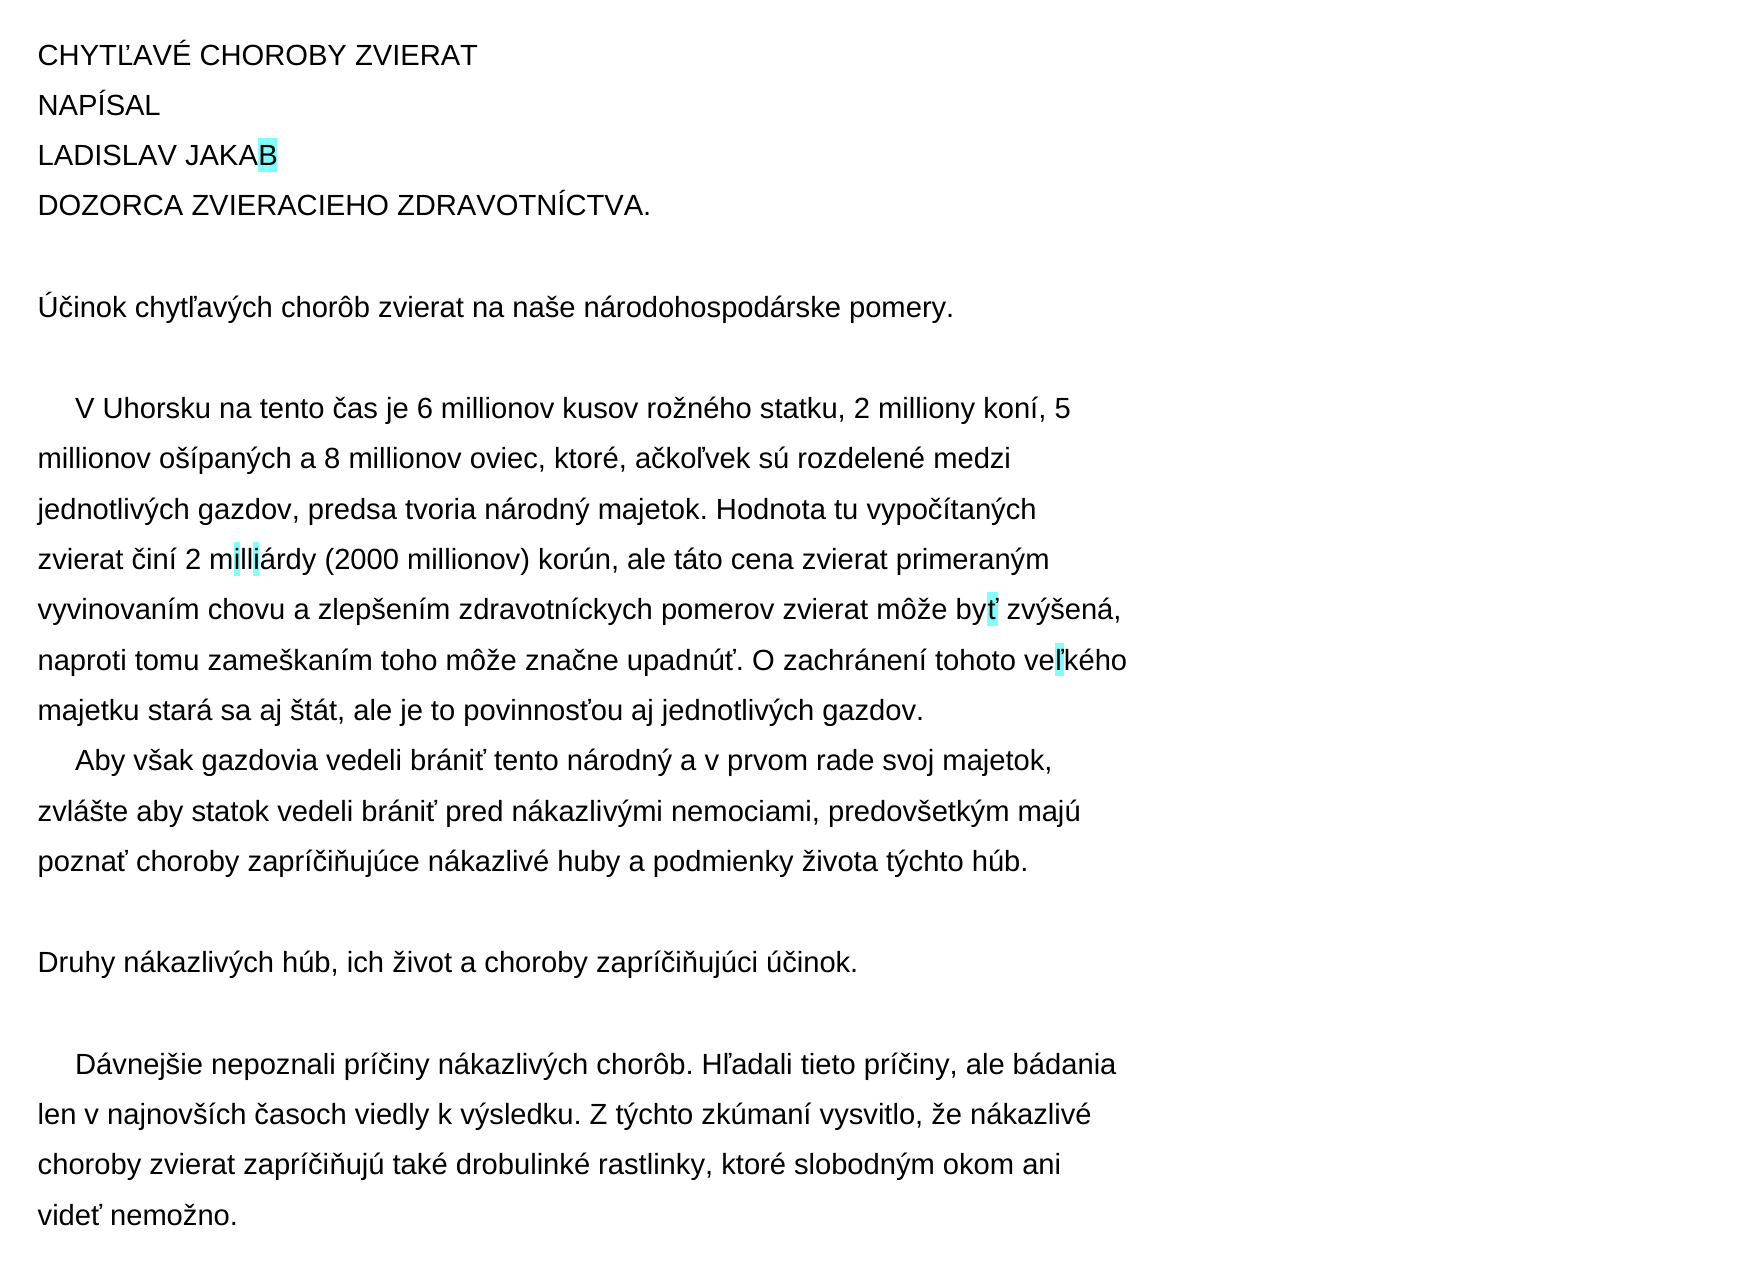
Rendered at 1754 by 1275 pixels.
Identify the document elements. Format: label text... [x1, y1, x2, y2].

text Účinok chytľavých chorôb zvierat na naše národohospodárske pomery. [37, 290, 1130, 323]
text Aby však gazdovia vedeli brániť tento národný a v prvom rade svoj majetok, zvlášte aby statok vedeli brániť pred nákazli­vými nemociami, predovšetkým majú poznať choroby zapríčiňu­júce nákazlivé huby a podmienky života týchto húb. [37, 743, 1130, 877]
text Druhy nákazlivých húb, ich život a choroby zapríčiňujúci účinok. [37, 945, 1130, 979]
text V Uhorsku na tento čas je 6 millionov kusov rožného statku, 2 milliony koní, 5 millionov ošípaných a 8 millionov oviec, ktoré, ačkoľvek sú rozdelené medzi jednotlivých gazdov, predsa tvoria národný majetok. Hodnota tu vypočítaných zvierat činí 2 milliárdy (2000 millionov) korún, ale táto cena zvierat primeraným vyvinovaním chovu a zlepšením zdravotníckych pomerov zvierat môže byť zvýšená, naproti tomu zameškaním toho môže značne upad­núť. O zachránení tohoto veľkého majetku stará sa aj štát, ale je to povinnosťou aj jednotlivých gazdov. [37, 391, 1130, 727]
text NAPÍSAL [37, 88, 1130, 121]
text DOZORCA ZVIERACIEHO ZDRAVOTNÍCTVA. [37, 188, 1130, 222]
subtitle LADISLAV JAKAB [37, 138, 1130, 172]
subtitle CHYTĽAVÉ CHOROBY ZVIERAT [37, 37, 1130, 71]
text Dávnejšie nepoznali príčiny nákazlivých chorôb. Hľadali tieto príčiny, ale bádania len v najnovších časoch viedly k výsledku. Z týchto zkúmaní vysvitlo, že nákazlivé choroby zvierat zapríči­ňujú také drobulinké rastlinky, ktoré slobodným okom ani videť nemožno. [37, 1047, 1130, 1231]
